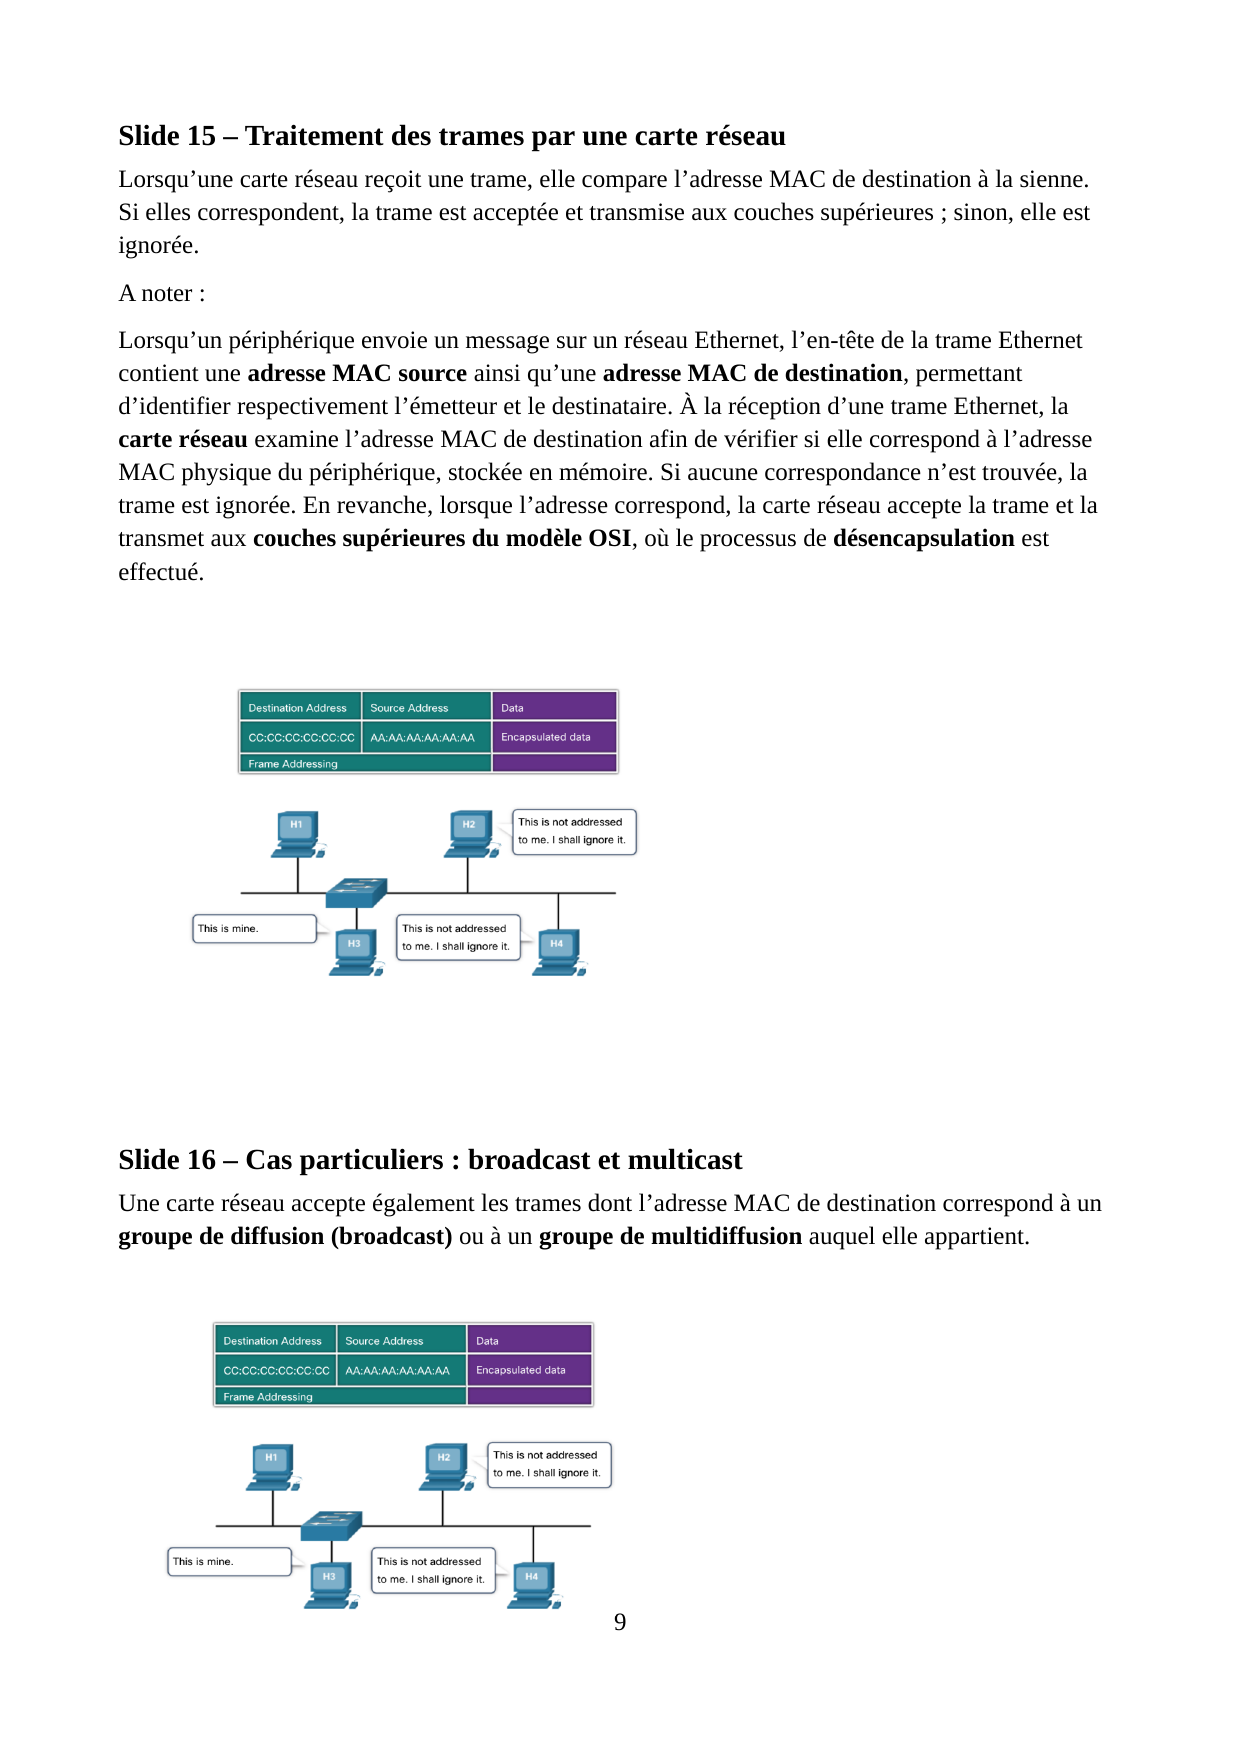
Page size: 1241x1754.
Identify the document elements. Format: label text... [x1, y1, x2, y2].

subtitle Slide 16 – Cas particuliers : broadcast et multicast [118, 1142, 1122, 1176]
text Une carte réseau accepte également les trames dont l’adresse MAC de destination correspond à un groupe de diffusion (broadcast) ou à un groupe de multidiffusion auquel elle appartient. [118, 1188, 1122, 1250]
text Lorsqu’un périphérique envoie un message sur un réseau Ethernet, l’en-tête de la trame Ethernet contient une adresse MAC source ainsi qu’une adresse MAC de destination, permettant d’identifier respectivement l’émetteur et le destinataire. À la réception d’une trame Ethernet, la carte réseau examine l’adresse MAC de destination afin de vérifier si elle correspond à l’adresse MAC physique du périphérique, stockée en mémoire. Si aucune correspondance n’est trouvée, la trame est ignorée. En revanche, lorsque l’adresse correspond, la carte réseau accepte la trame et la transmet aux couches supérieures du modèle OSI, où le processus de désencapsulation est effectué. [118, 325, 1122, 585]
picture [151, 1300, 616, 1616]
text Lorsqu’une carte réseau reçoit une trame, elle compare l’adresse MAC de destination à la sienne. Si elles correspondent, la trame est acceptée et transmise aux couches supérieures ; sinon, elle est ignorée. [118, 164, 1122, 259]
picture [176, 668, 641, 983]
text A noter : [118, 278, 1122, 307]
subtitle Slide 15 – Traitement des trames par une carte réseau [118, 118, 1122, 152]
